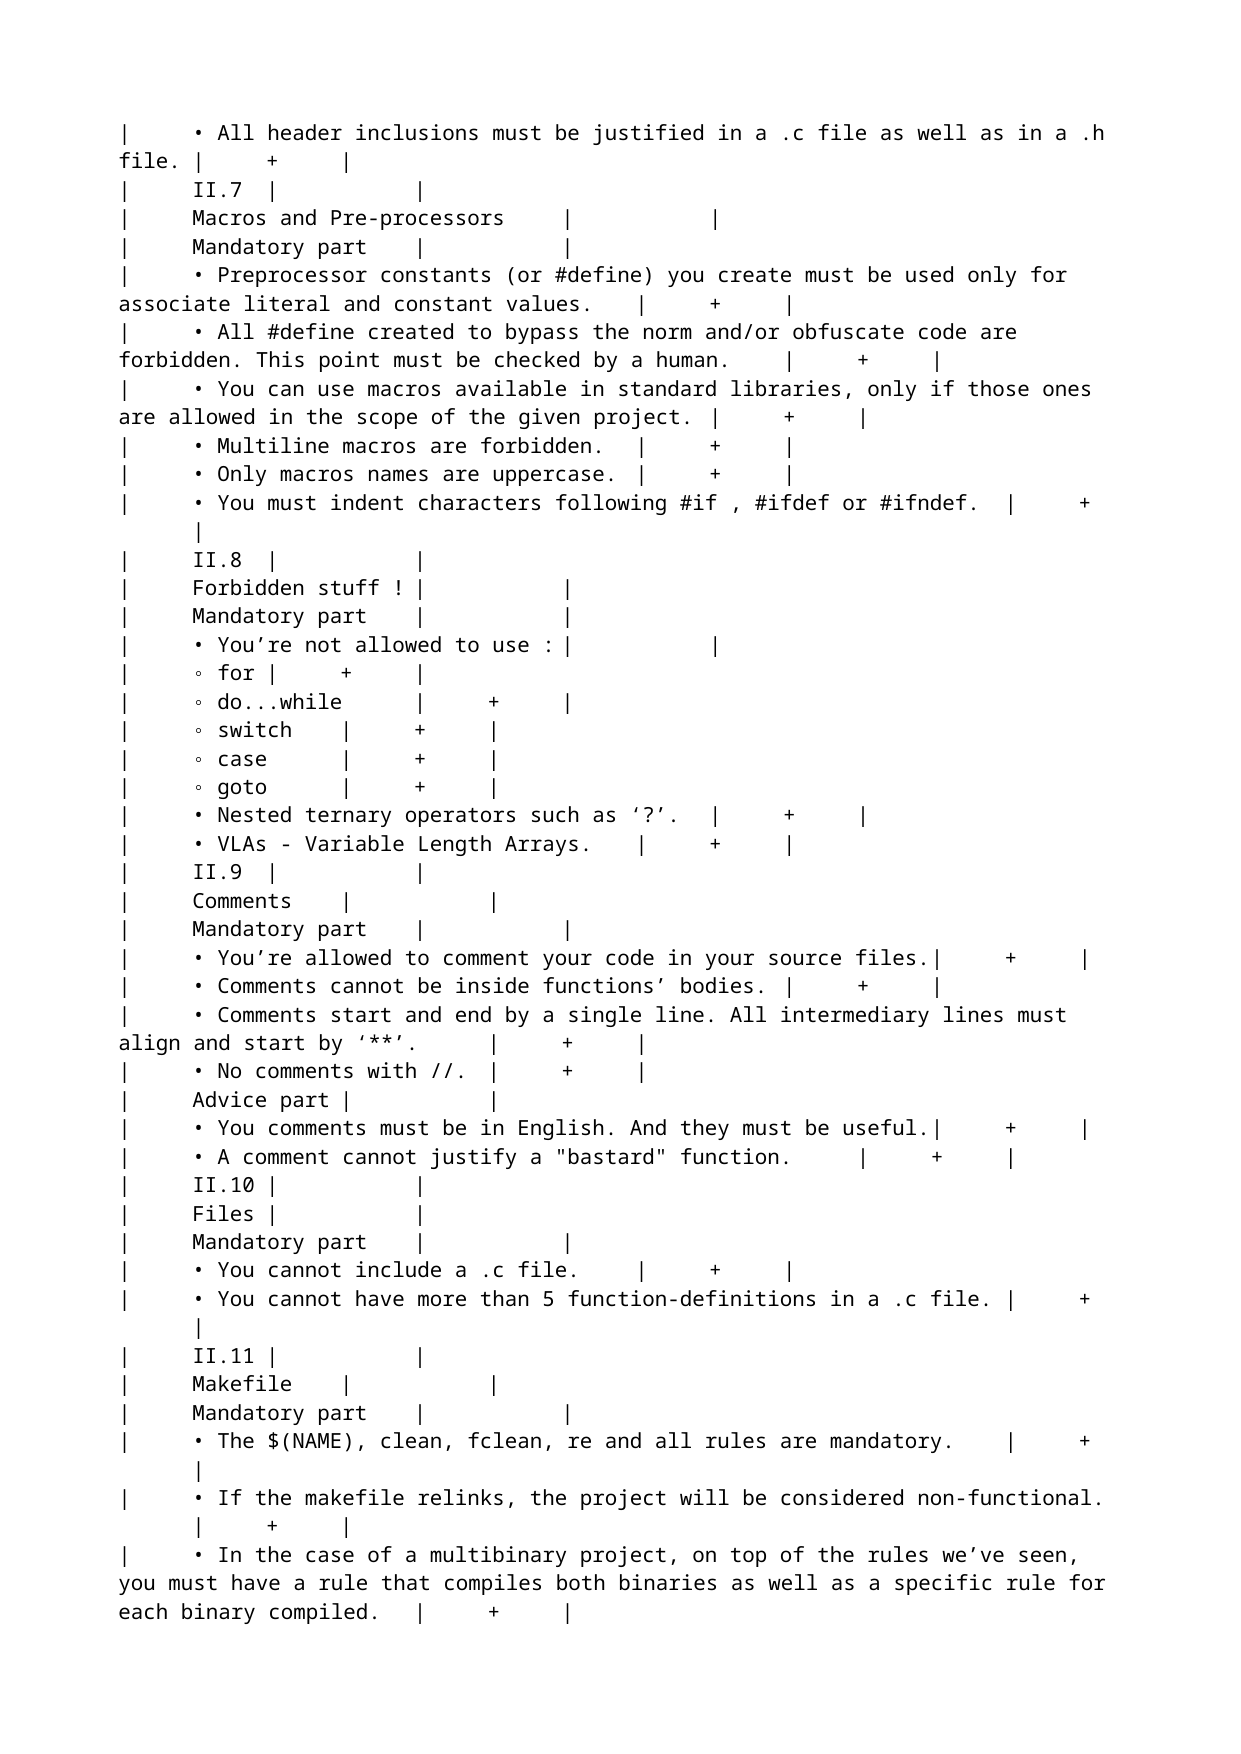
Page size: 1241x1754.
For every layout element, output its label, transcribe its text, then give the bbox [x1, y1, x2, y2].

text | Mandatory part | | [118, 1227, 1122, 1256]
text | Mandatory part | | [118, 232, 1122, 260]
text | II.7 | | [118, 175, 1122, 203]
text | II.9 | | [118, 857, 1122, 886]
text | • Nested ternary operators such as ‘?’. | + | [118, 801, 1122, 829]
text | • You’re not allowed to use : | | [118, 630, 1122, 658]
text | ◦ for | + | [118, 658, 1122, 687]
text | • No comments with //. | + | [118, 1057, 1122, 1085]
text | • You cannot have more than 5 function-definitions in a .c file. | + | [118, 1284, 1122, 1341]
text | Mandatory part | | [118, 914, 1122, 943]
text | Mandatory part | | [118, 602, 1122, 630]
text | ◦ switch | + | [118, 715, 1122, 744]
text | • Multiline macros are forbidden. | + | [118, 431, 1122, 459]
text | ◦ goto | + | [118, 772, 1122, 801]
text | • You can use macros available in standard libraries, only if those ones are allowed in the scope of the given project. | + | [118, 374, 1122, 431]
text | • You comments must be in English. And they must be useful. | + | [118, 1113, 1122, 1142]
text | • All #define created to bypass the norm and/or obfuscate code are forbidden. This point must be checked by a human. | + | [118, 317, 1122, 374]
text | • If the makefile relinks, the project will be considered non-functional. | + | [118, 1483, 1122, 1540]
text | Forbidden stuff ! | | [118, 573, 1122, 602]
text | • You cannot include a .c file. | + | [118, 1256, 1122, 1284]
text | • Only macros names are uppercase. | + | [118, 459, 1122, 488]
text | Macros and Pre-processors | | [118, 203, 1122, 232]
text | • You must indent characters following #if , #ifdef or #ifndef. | + | [118, 488, 1122, 545]
text | • You’re allowed to comment your code in your source files. | + | [118, 943, 1122, 971]
text | • VLAs - Variable Length Arrays. | + | [118, 829, 1122, 857]
text | II.11 | | [118, 1341, 1122, 1369]
text | Files | | [118, 1199, 1122, 1227]
text | • Preprocessor constants (or #define) you create must be used only for associate literal and constant values. | + | [118, 260, 1122, 317]
text | • All header inclusions must be justified in a .c file as well as in a .h file. | + | [118, 118, 1122, 175]
text | Comments | | [118, 886, 1122, 914]
text | • A comment cannot justify a "bastard" function. | + | [118, 1142, 1122, 1170]
text | Mandatory part | | [118, 1398, 1122, 1426]
text | II.8 | | [118, 545, 1122, 573]
text | Advice part | | [118, 1085, 1122, 1113]
text | ◦ do...while | + | [118, 687, 1122, 715]
text | • The $(NAME), clean, fclean, re and all rules are mandatory. | + | [118, 1426, 1122, 1483]
text | Makefile | | [118, 1369, 1122, 1398]
text | • Comments start and end by a single line. All intermediary lines must align and start by ‘**’. | + | [118, 1000, 1122, 1057]
text | • In the case of a multibinary project, on top of the rules we’ve seen, you must have a rule that compiles both binaries as well as a specific rule for each binary compiled. | + | [118, 1540, 1122, 1625]
text | ◦ case | + | [118, 744, 1122, 772]
text | II.10 | | [118, 1170, 1122, 1199]
text | • Comments cannot be inside functions’ bodies. | + | [118, 971, 1122, 1000]
